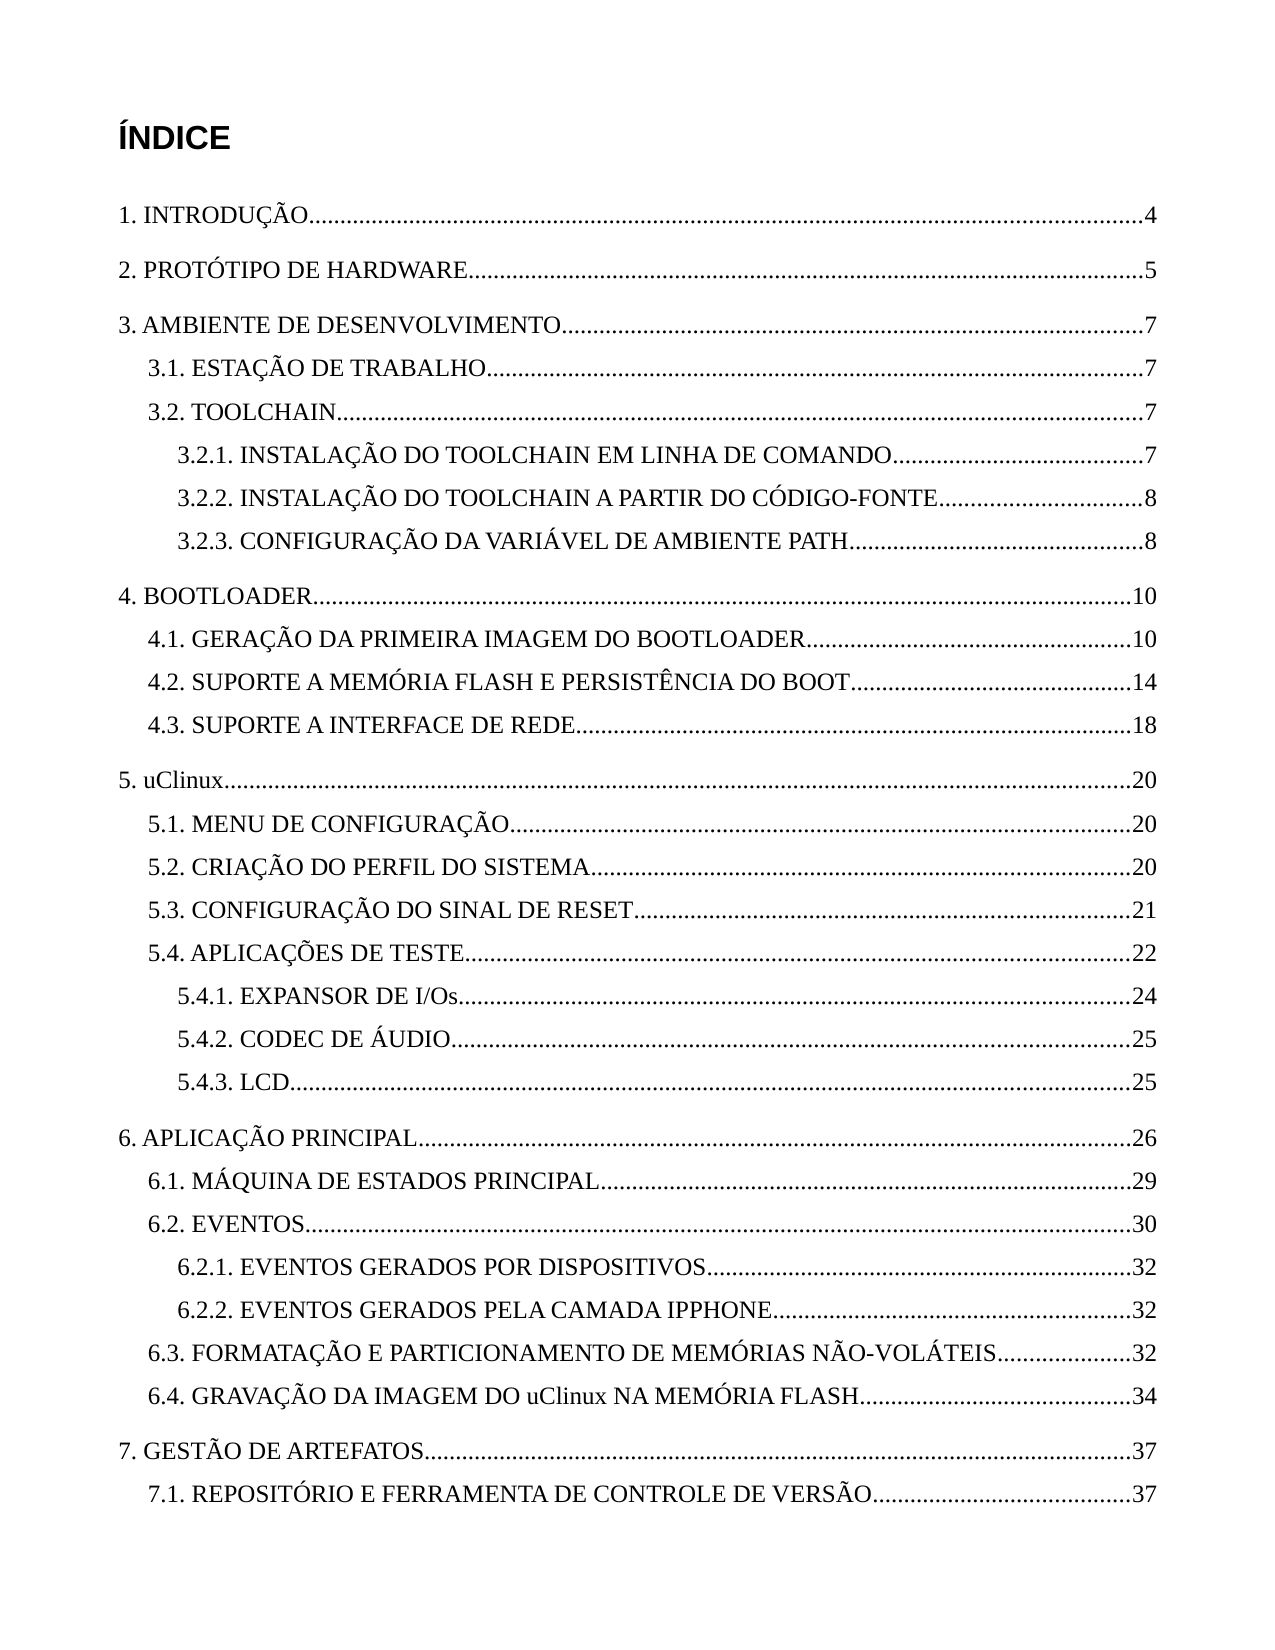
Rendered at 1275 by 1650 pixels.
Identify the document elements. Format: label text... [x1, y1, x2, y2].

text 6.2.2. EVENTOS GERADOS PELA CAMADA IPPHONE 32 [177, 1295, 1157, 1324]
text 3. AMBIENTE DE DESENVOLVIMENTO 7 [118, 310, 1157, 339]
text 4.1. GERAÇÃO DA PRIMEIRA IMAGEM DO BOOTLOADER 10 [148, 624, 1157, 653]
subtitle ÍNDICE [118, 118, 1157, 157]
text 5. uClinux 20 [118, 766, 1157, 794]
text 4.2. SUPORTE A MEMÓRIA FLASH E PERSISTÊNCIA DO BOOT 14 [148, 667, 1157, 696]
text 6.1. MÁQUINA DE ESTADOS PRINCIPAL 29 [148, 1166, 1157, 1194]
text 5.3. CONFIGURAÇÃO DO SINAL DE RESET 21 [148, 895, 1157, 924]
text 6.2.1. EVENTOS GERADOS POR DISPOSITIVOS 32 [177, 1252, 1157, 1281]
text 7.1. REPOSITÓRIO E FERRAMENTA DE CONTROLE DE VERSÃO 37 [148, 1479, 1157, 1508]
text 5.4.1. EXPANSOR DE I/Os 24 [177, 981, 1157, 1010]
text 6.2. EVENTOS 30 [148, 1209, 1157, 1238]
text 3.2. TOOLCHAIN 7 [148, 397, 1157, 425]
text 5.4.3. LCD 25 [177, 1067, 1157, 1096]
text 3.2.3. CONFIGURAÇÃO DA VARIÁVEL DE AMBIENTE PATH 8 [177, 526, 1157, 555]
text 3.1. ESTAÇÃO DE TRABALHO 7 [148, 353, 1157, 382]
text 6.4. GRAVAÇÃO DA IMAGEM DO uClinux NA MEMÓRIA FLASH 34 [148, 1381, 1157, 1410]
text 2. PROTÓTIPO DE HARDWARE 5 [118, 255, 1157, 284]
text 7. GESTÃO DE ARTEFATOS 37 [118, 1436, 1157, 1465]
text 6.3. FORMATAÇÃO E PARTICIONAMENTO DE MEMÓRIAS NÃO-VOLÁTEIS 32 [148, 1338, 1157, 1367]
text 4. BOOTLOADER 10 [118, 581, 1157, 610]
text 3.2.2. INSTALAÇÃO DO TOOLCHAIN A PARTIR DO CÓDIGO-FONTE 8 [177, 483, 1157, 512]
text 5.1. MENU DE CONFIGURAÇÃO 20 [148, 809, 1157, 837]
text 5.4. APLICAÇÕES DE TESTE 22 [148, 938, 1157, 967]
text 4.3. SUPORTE A INTERFACE DE REDE 18 [148, 711, 1157, 739]
text 6. APLICAÇÃO PRINCIPAL 26 [118, 1123, 1157, 1151]
text 5.4.2. CODEC DE ÁUDIO 25 [177, 1024, 1157, 1053]
text 1. INTRODUÇÃO 4 [118, 200, 1157, 229]
text 5.2. CRIAÇÃO DO PERFIL DO SISTEMA 20 [148, 852, 1157, 881]
text 3.2.1. INSTALAÇÃO DO TOOLCHAIN EM LINHA DE COMANDO 7 [177, 440, 1157, 468]
